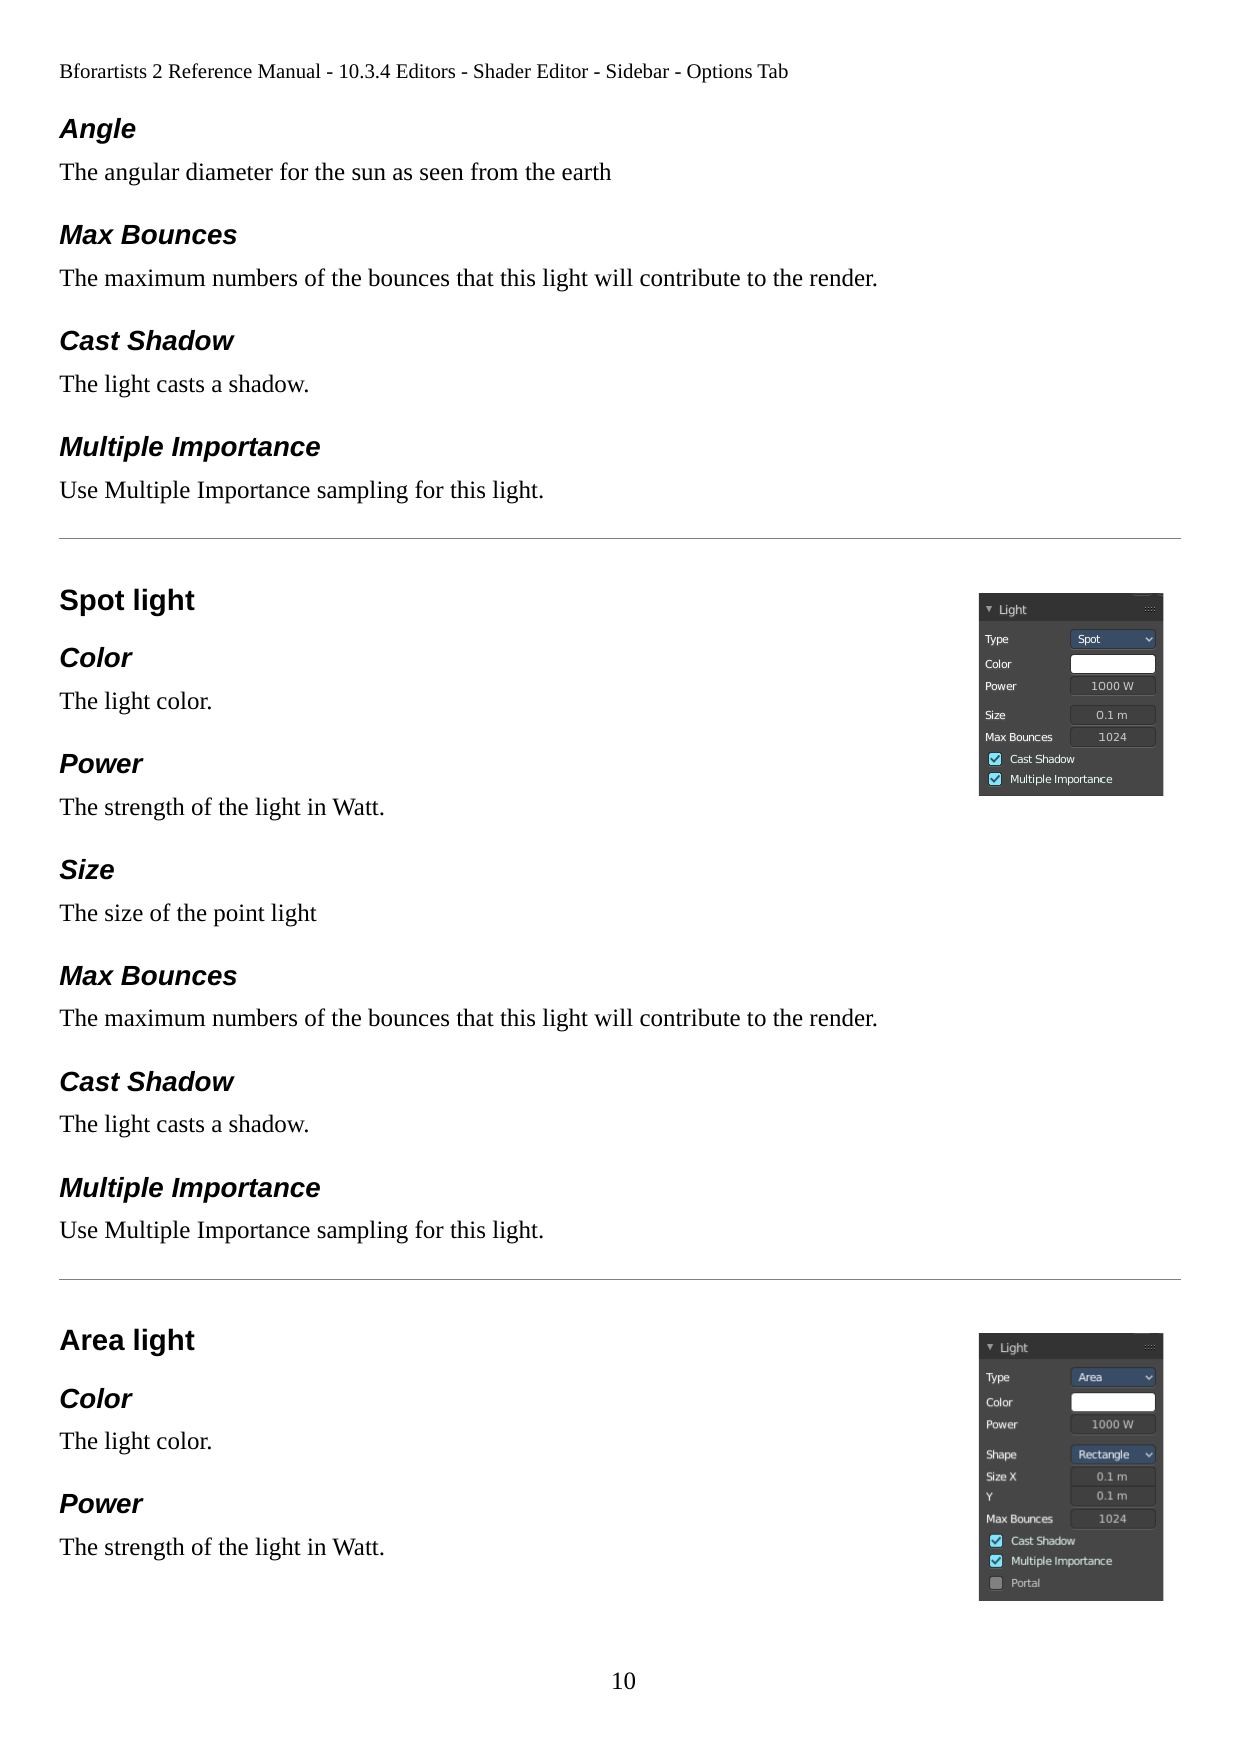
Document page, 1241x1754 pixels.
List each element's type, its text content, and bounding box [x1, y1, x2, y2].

text [1164, 686, 1181, 714]
text The size of the point light [59, 898, 1181, 926]
subtitle Multiple Importance [59, 1171, 1181, 1203]
text Use Multiple Importance sampling for this light. [59, 1215, 1181, 1244]
text The angular diameter for the sun as seen from the earth [59, 157, 1181, 186]
text [1164, 1426, 1181, 1455]
subtitle Multiple Importance [59, 430, 1181, 462]
subtitle Power [59, 1488, 978, 1520]
subtitle Color [59, 1382, 978, 1414]
subtitle [1164, 641, 1181, 673]
text The maximum numbers of the bounces that this light will contribute to the render. [59, 1003, 1181, 1032]
text The strength of the light in Watt. [59, 792, 1181, 820]
subtitle [1164, 1382, 1181, 1414]
subtitle Spot light [59, 583, 1181, 616]
picture [978, 1333, 1164, 1601]
subtitle Cast Shadow [59, 1065, 1181, 1097]
subtitle Power [59, 747, 978, 779]
text The maximum numbers of the bounces that this light will contribute to the render. [59, 263, 1181, 292]
text The light casts a shadow. [59, 1109, 1181, 1138]
subtitle Cast Shadow [59, 324, 1181, 356]
subtitle Size [59, 853, 1181, 885]
subtitle Color [59, 641, 978, 673]
subtitle Angle [59, 113, 1181, 144]
subtitle Max Bounces [59, 218, 1181, 250]
text The light casts a shadow. [59, 369, 1181, 398]
text The light color. [59, 686, 978, 714]
picture [978, 593, 1164, 796]
text Use Multiple Importance sampling for this light. [59, 475, 1181, 503]
subtitle [1164, 1488, 1181, 1520]
text The light color. [59, 1426, 978, 1455]
subtitle [1164, 747, 1181, 779]
text The strength of the light in Watt. [59, 1532, 978, 1561]
subtitle Area light [59, 1323, 1181, 1357]
subtitle Max Bounces [59, 959, 1181, 991]
